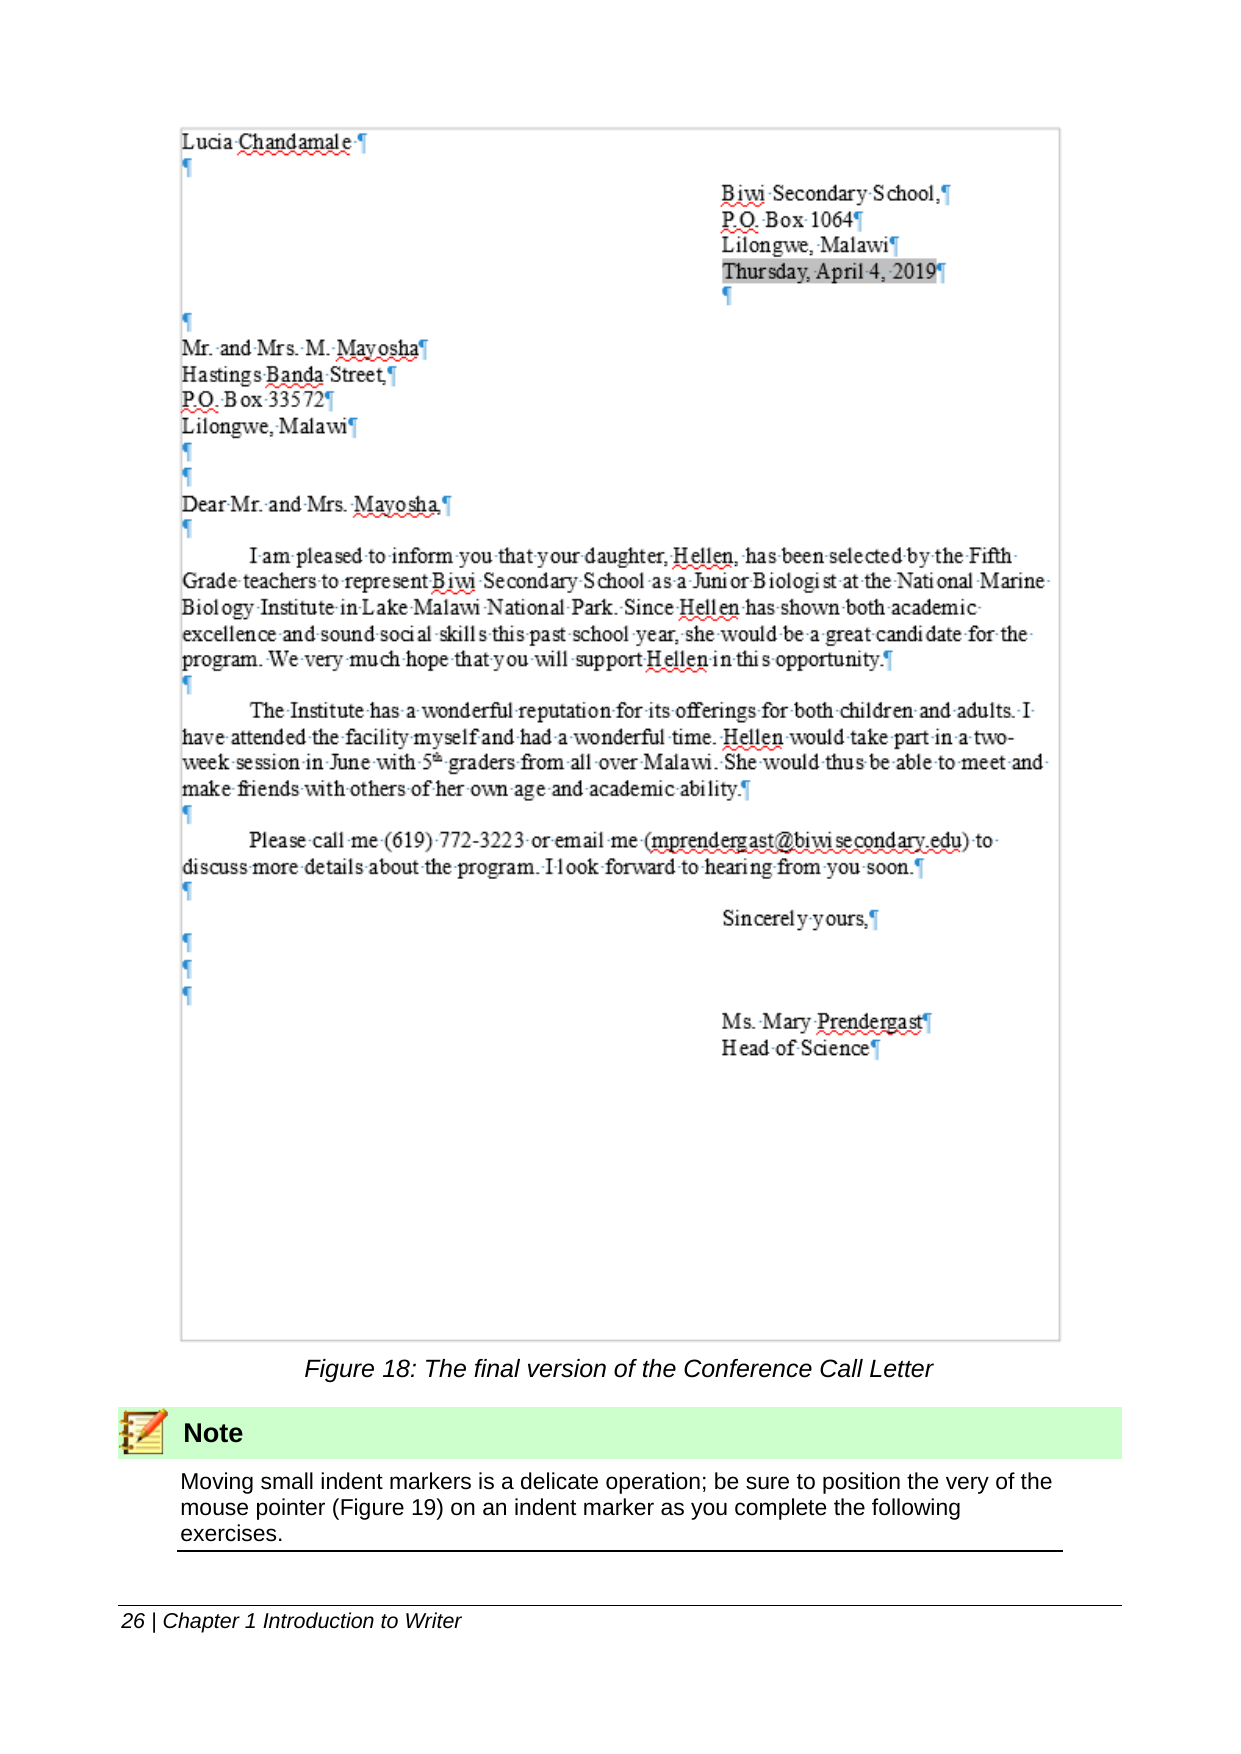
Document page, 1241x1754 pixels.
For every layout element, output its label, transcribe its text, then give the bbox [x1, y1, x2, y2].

text Moving small indent markers is a delicate operation; be sure to position the very of the mouse pointer (Figure 19) on an indent marker as you complete the following exercises. [177, 1464, 1063, 1550]
picture [167, 118, 1073, 1354]
picture [119, 1407, 170, 1458]
subtitle Note [118, 1407, 1122, 1459]
text Figure 18: The final version of the Conference Call Letter [168, 1354, 1072, 1383]
